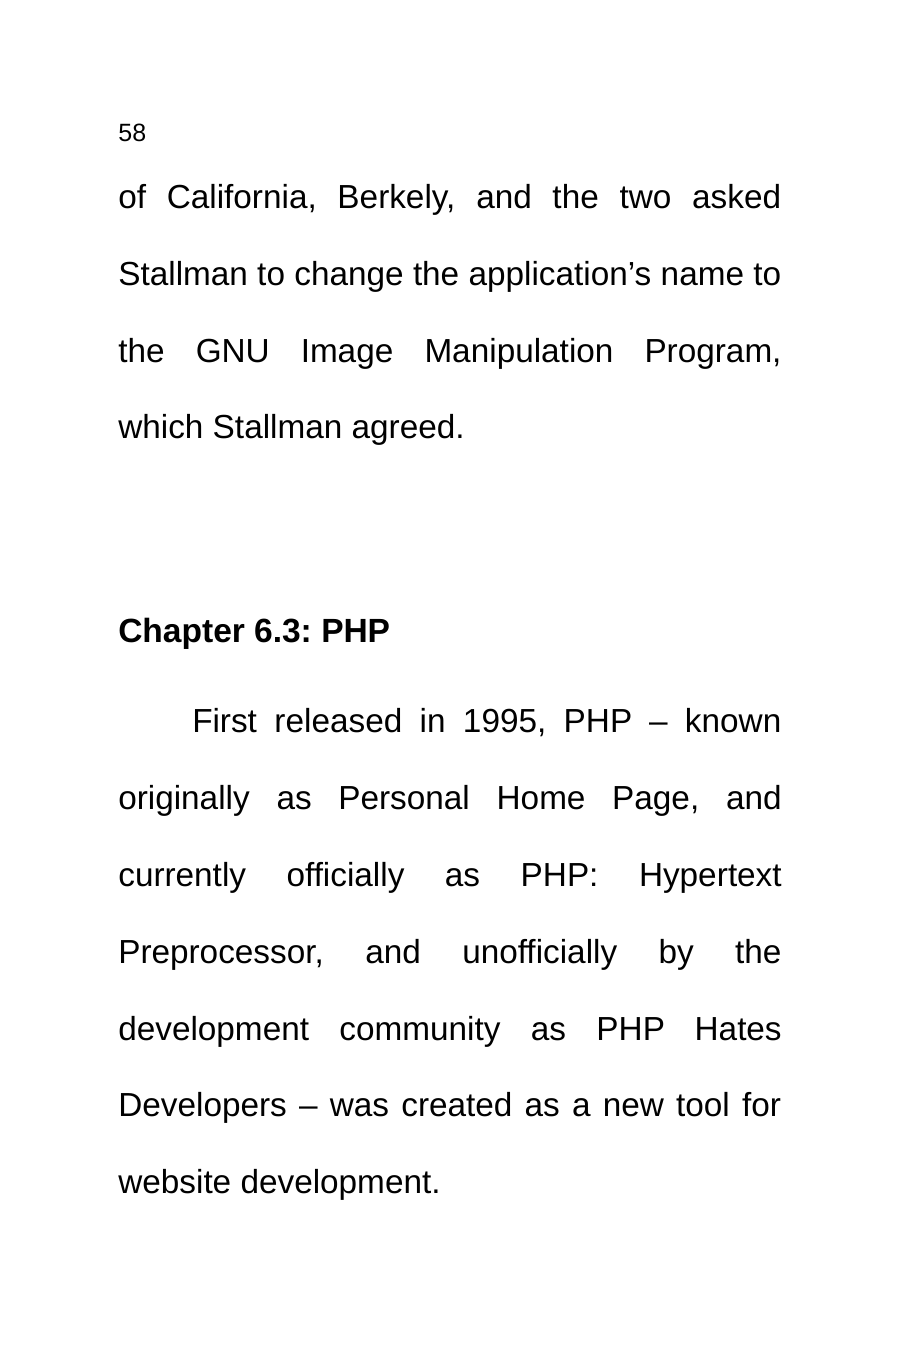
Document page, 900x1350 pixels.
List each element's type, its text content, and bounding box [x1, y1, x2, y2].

text of California, Berkely, and the two asked Stallman to change the application’s name to the GNU Image Manipulation Program, which Stallman agreed. [118, 177, 782, 446]
text First released in 1995, PHP – known originally as Personal Home Page, and currently officially as PHP: Hypertext Preprocessor, and unofficially by the development community as PHP Hates Developers – was created as a new tool for website development. [118, 701, 782, 1201]
subtitle Chapter 6.3: PHP [118, 611, 782, 650]
